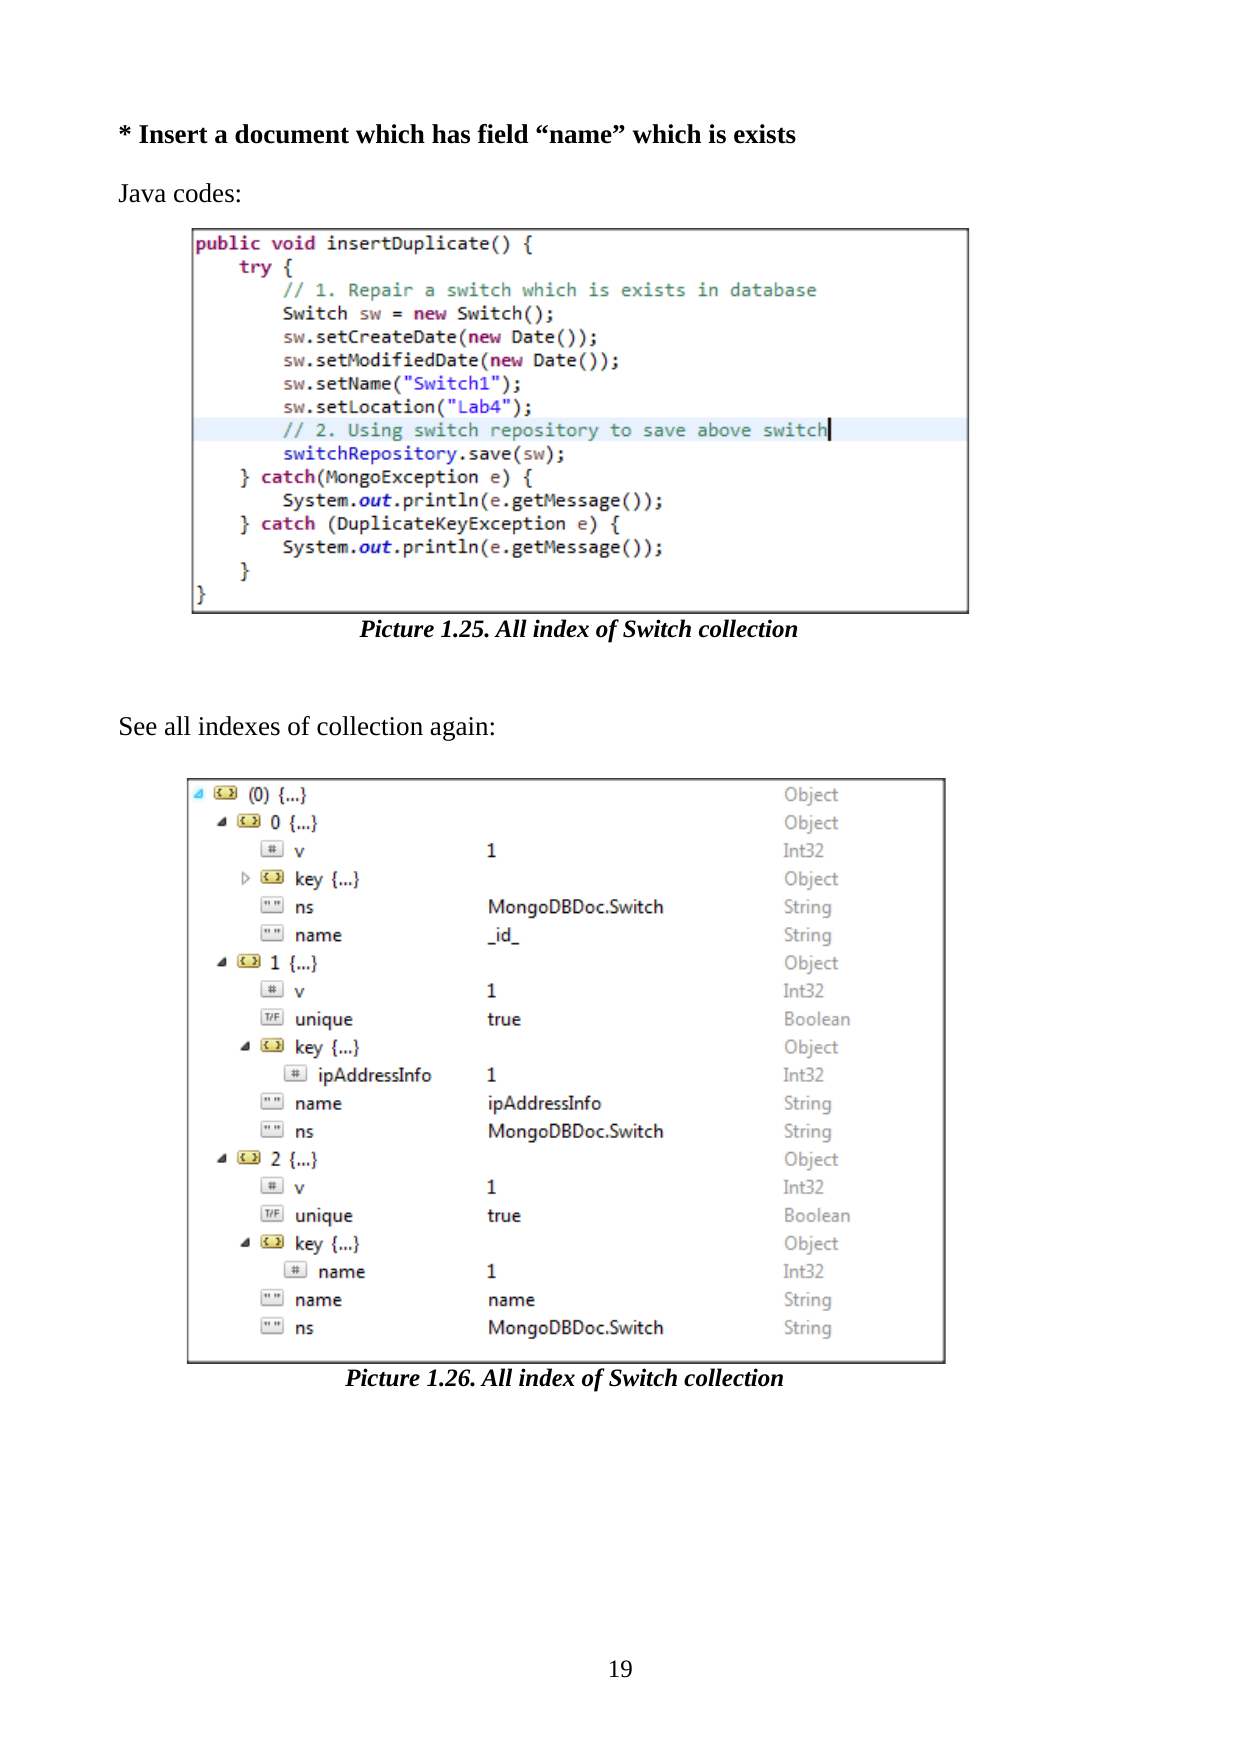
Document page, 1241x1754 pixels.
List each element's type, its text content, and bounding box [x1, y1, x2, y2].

text Picture 1.25. All index of Switch collection [191, 614, 969, 643]
text Picture 1.26. All index of Switch collection [187, 1364, 946, 1392]
text See all indexes of collection again: [118, 710, 1122, 741]
text Java codes: [118, 177, 1122, 208]
picture [186, 778, 946, 1364]
text * Insert a document which has field “name” which is exists [118, 118, 1122, 149]
picture [191, 228, 970, 614]
